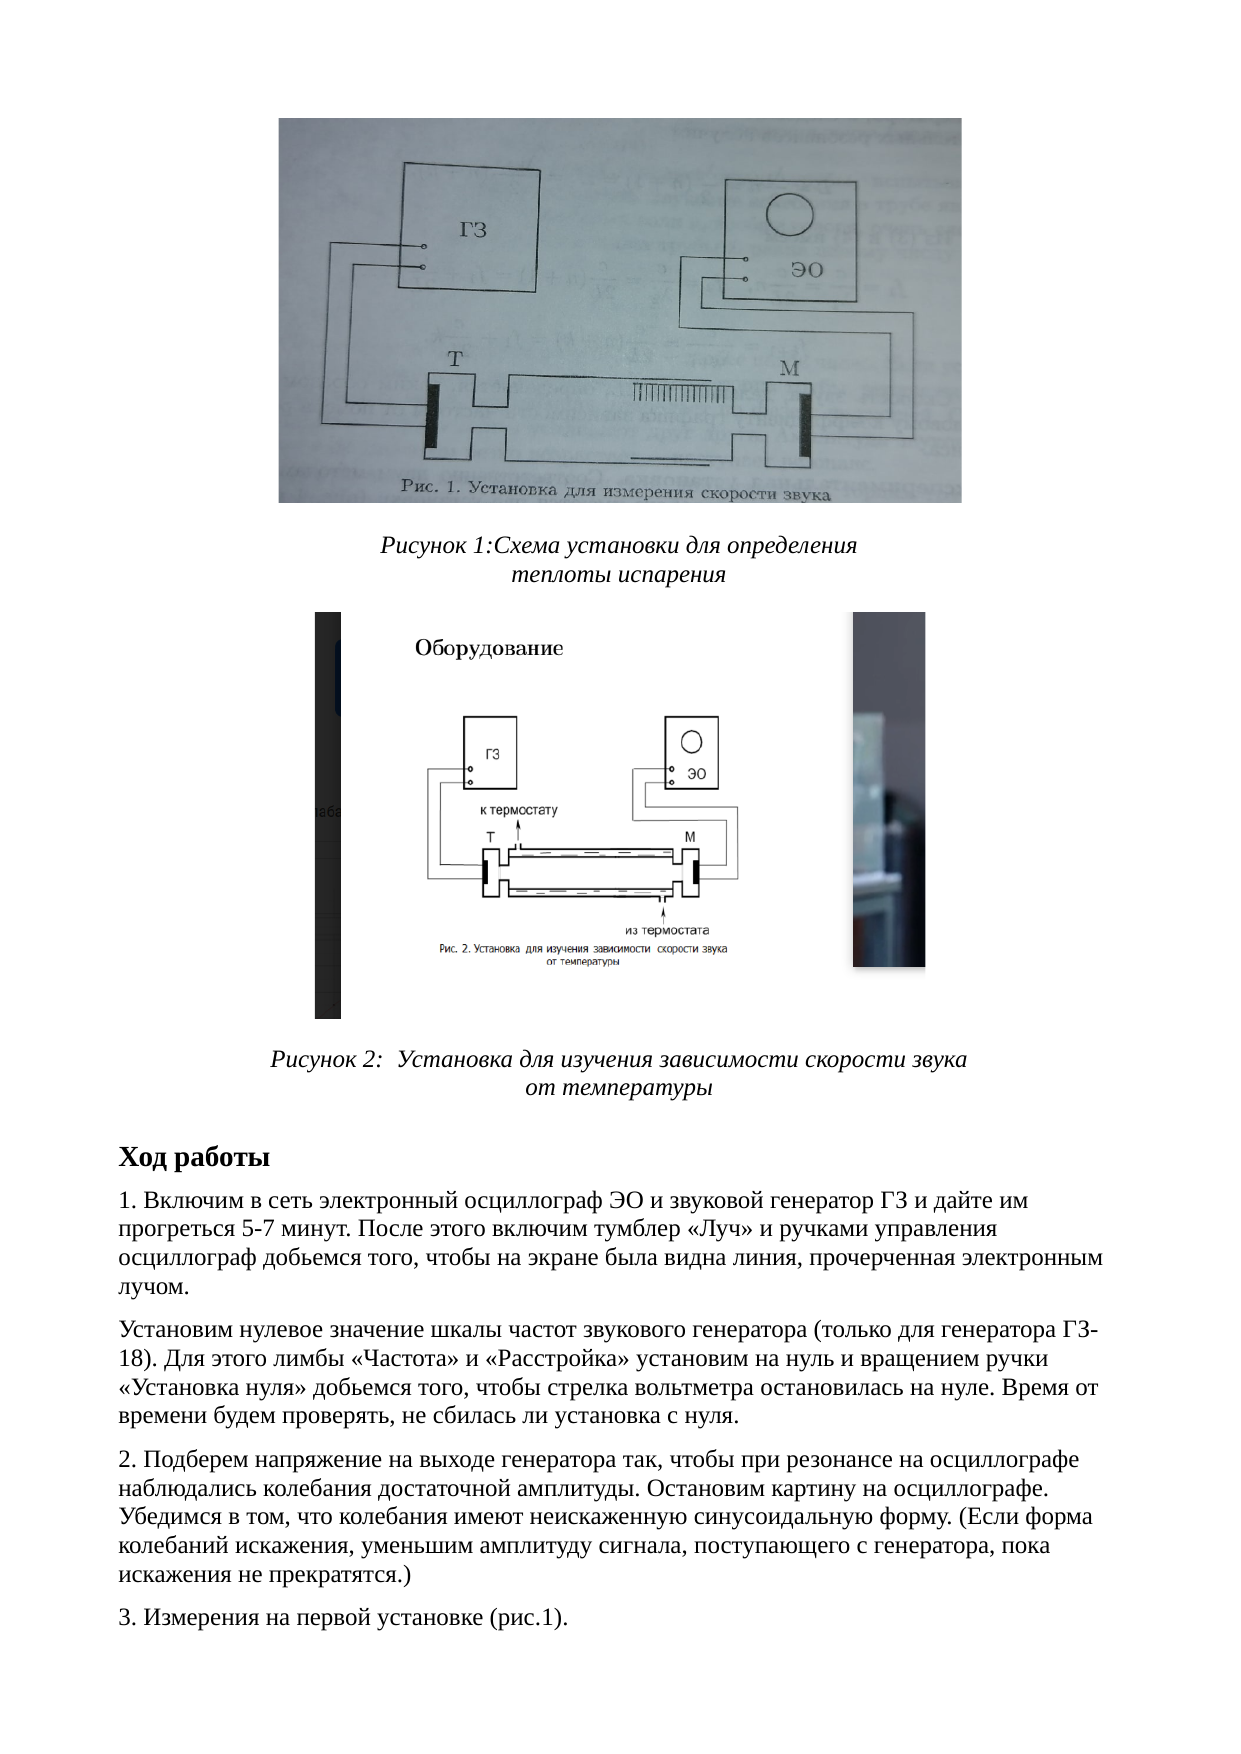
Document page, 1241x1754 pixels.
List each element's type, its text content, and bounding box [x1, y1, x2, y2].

text 3. Измерения на первой установке (рис.1). [118, 1602, 1122, 1631]
text Рисунок 2: Установка для изучения зависимости скорости звука от температуры [118, 1044, 1122, 1101]
subtitle Ход работы [118, 1139, 1122, 1172]
picture [314, 612, 697, 1019]
picture [278, 118, 962, 503]
text Рисунок 1:Схема установки для определения теплоты испарения [118, 530, 1122, 587]
text Установим нулевое значение шкалы частот звукового генератора (только для генератора ГЗ-18). Для этого лимбы «Частота» и «Расстройка» установим на нуль и вращением ручки «Установка нуля» добьемся того, чтобы стрелка вольтметра остановилась на нуле. Время от времени будем проверять, не сбилась ли установка с нуля. [118, 1314, 1122, 1429]
text 2. Подберем напряжение на выходе генератора так, чтобы при резонансе на осциллографе наблюдались колебания достаточной амплитуды. Остановим картину на осциллографе. Убедимся в том, что колебания имеют неискаженную синусоидальную форму. (Если форма колебаний искажения, уменьшим амплитуду сигнала, поступающего с генератора, пока искажения не прекратятся.) [118, 1444, 1122, 1588]
text 1. Включим в сеть электронный осциллограф ЭО и звуковой генератор ГЗ и дайте им прогреться 5-7 минут. После этого включим тумблер «Луч» и ручками управления осциллограф добьемся того, чтобы на экране была видна линия, прочерченная электронным лучом. [118, 1185, 1122, 1300]
